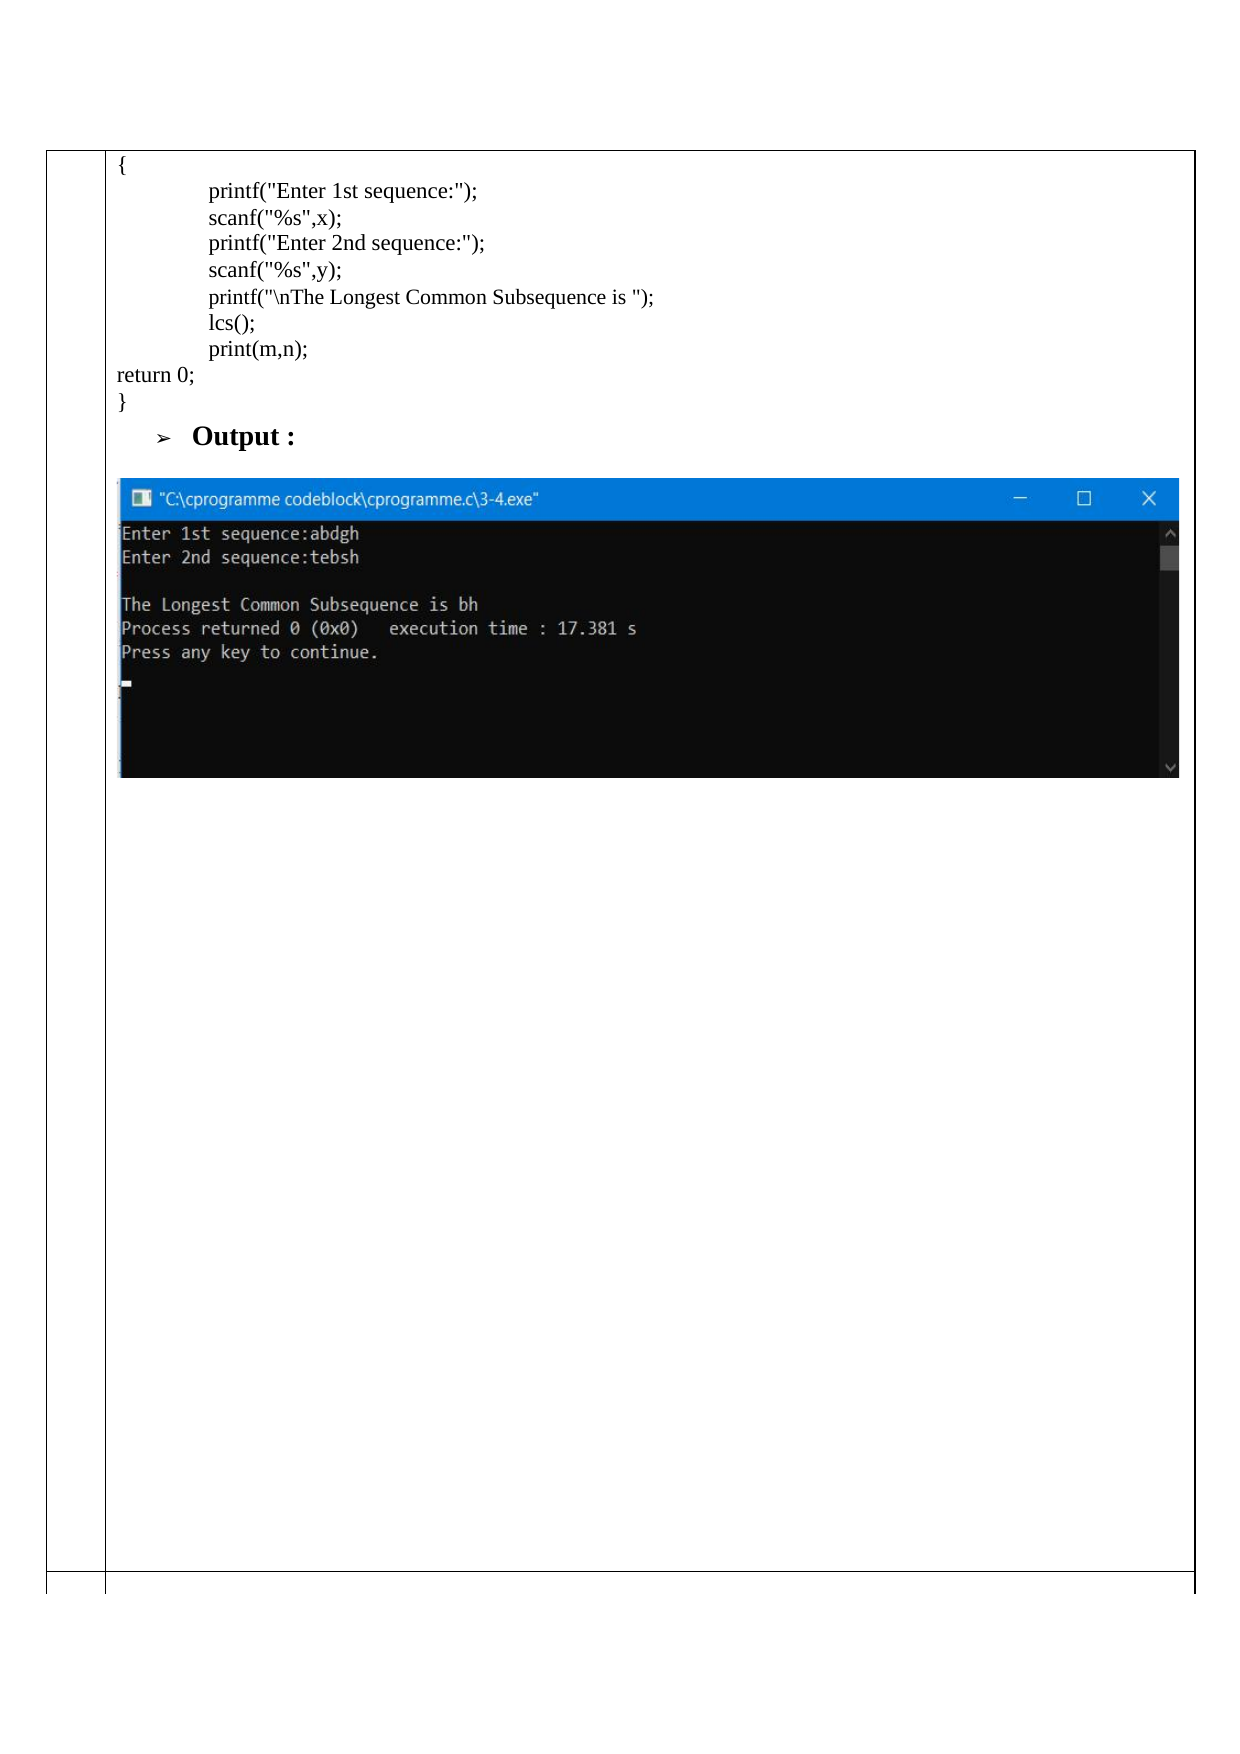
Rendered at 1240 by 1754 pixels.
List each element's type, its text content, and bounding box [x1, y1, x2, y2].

text printf("Enter 2nd sequence:"); [208, 230, 1089, 256]
text } [117, 388, 1089, 414]
text return 0; [117, 362, 1089, 388]
text lcs(); [208, 309, 1089, 335]
text scanf("%s",x); [208, 204, 1089, 230]
text print(m,n); [208, 335, 1089, 362]
text printf("\nThe Longest Common Subsequence is "); [208, 284, 1089, 309]
list Output : [154, 419, 1089, 452]
text { [117, 151, 1089, 177]
text scanf("%s",y); [208, 256, 1089, 283]
text printf("Enter 1st sequence:"); [208, 177, 1089, 204]
